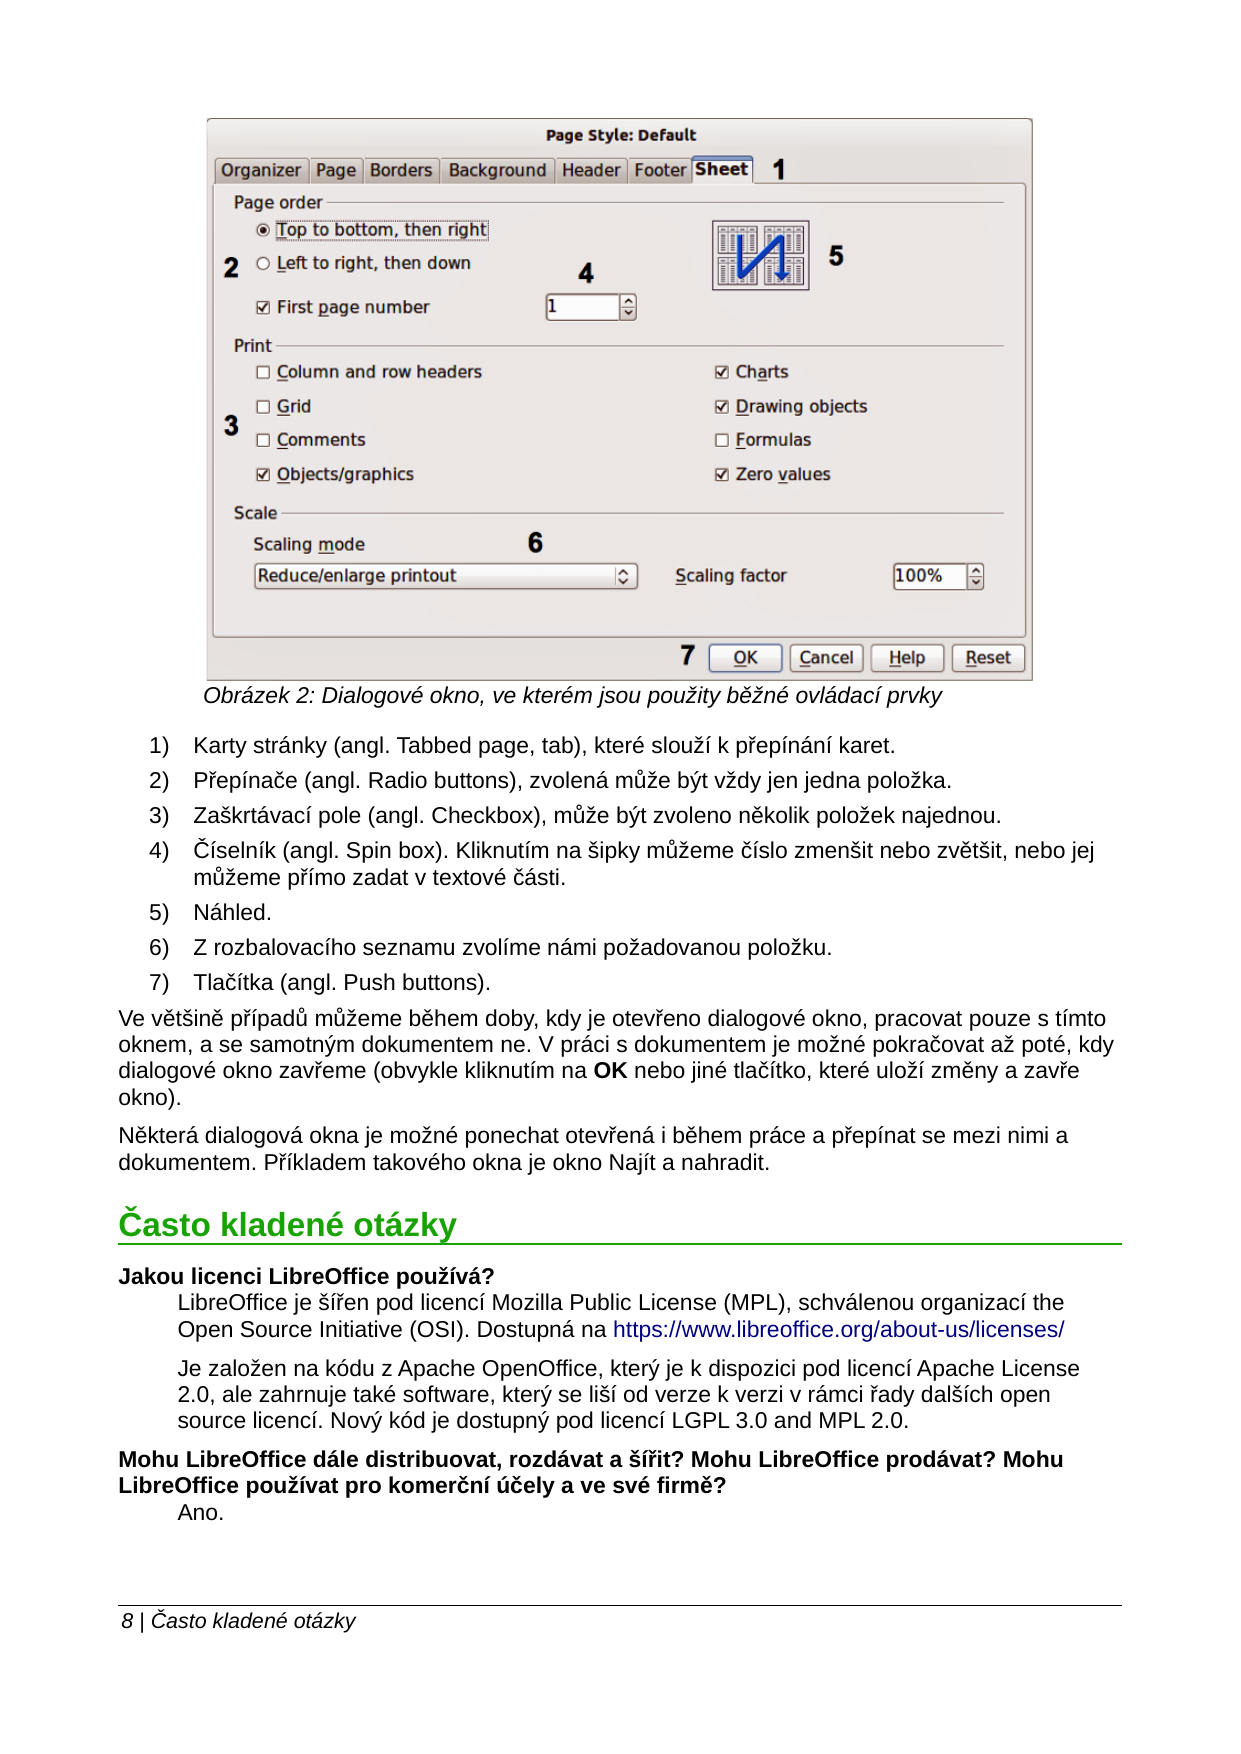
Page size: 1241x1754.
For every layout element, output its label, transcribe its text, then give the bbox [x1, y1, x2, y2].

text Některá dialogová okna je možné ponechat otevřená i během práce a přepínat se mezi nimi a dokumentem. Příkladem takového okna je okno Najít a nahradit. [118, 1122, 1122, 1175]
list Číselník (angl. Spin box). Kliknutím na šipky můžeme číslo zmenšit nebo zvětšit, nebo jej můžeme přímo zadat v textové části. [169, 837, 1122, 890]
list Z rozbalovacího seznamu zvolíme námi požadovanou položku. [169, 934, 1122, 961]
list Tlačítka (angl. Push buttons). [169, 969, 1122, 996]
list Přepínače (angl. Radio buttons), zvolená může být vždy jen jedna položka. [169, 767, 1122, 793]
text Ve většině případů můžeme během doby, kdy je otevřeno dialogové okno, pracovat pouze s tímto oknem, a se samotným dokumentem ne. V práci s dokumentem je možné pokračovat až poté, kdy dialogové okno zavřeme (obvykle kliknutím na OK nebo jiné tlačítko, které uloží změny a zavře okno). [118, 1004, 1122, 1110]
subtitle Často kladené otázky [118, 1205, 1122, 1243]
text Ano. [177, 1499, 1122, 1525]
text Je založen na kódu z Apache OpenOffice, který je k dispozici pod licencí Apache License 2.0, ale zahrnuje také software, který se liší od verze k verzi v rámci řady dalších open source licencí. Nový kód je dostupný pod licencí LGPL 3.0 and MPL 2.0. [177, 1354, 1122, 1433]
list Náhled. [169, 899, 1122, 925]
text LibreOffice je šířen pod licencí Mozilla Public License (MPL), schválenou organizací the Open Source Initiative (OSI). Dostupná na https://www.libreoffice.org/about-us/licenses/ [177, 1289, 1122, 1342]
list Zaškrtávací pole (angl. Checkbox), může být zvoleno několik položek najednou. [169, 802, 1122, 828]
text Mohu LibreOffice dále distribuovat, rozdávat a šířit? Mohu LibreOffice prodávat? Mohu LibreOffice používat pro komerční účely a ve své firmě? [118, 1446, 1122, 1499]
picture [206, 118, 1034, 682]
text Obrázek 2: Dialogové okno, ve kterém jsou použity běžné ovládací prvky [203, 118, 1037, 708]
list Karty stránky (angl. Tabbed page, tab), které slouží k přepínání karet. [169, 732, 1122, 758]
text Jakou licenci LibreOffice používá? [118, 1263, 1122, 1289]
